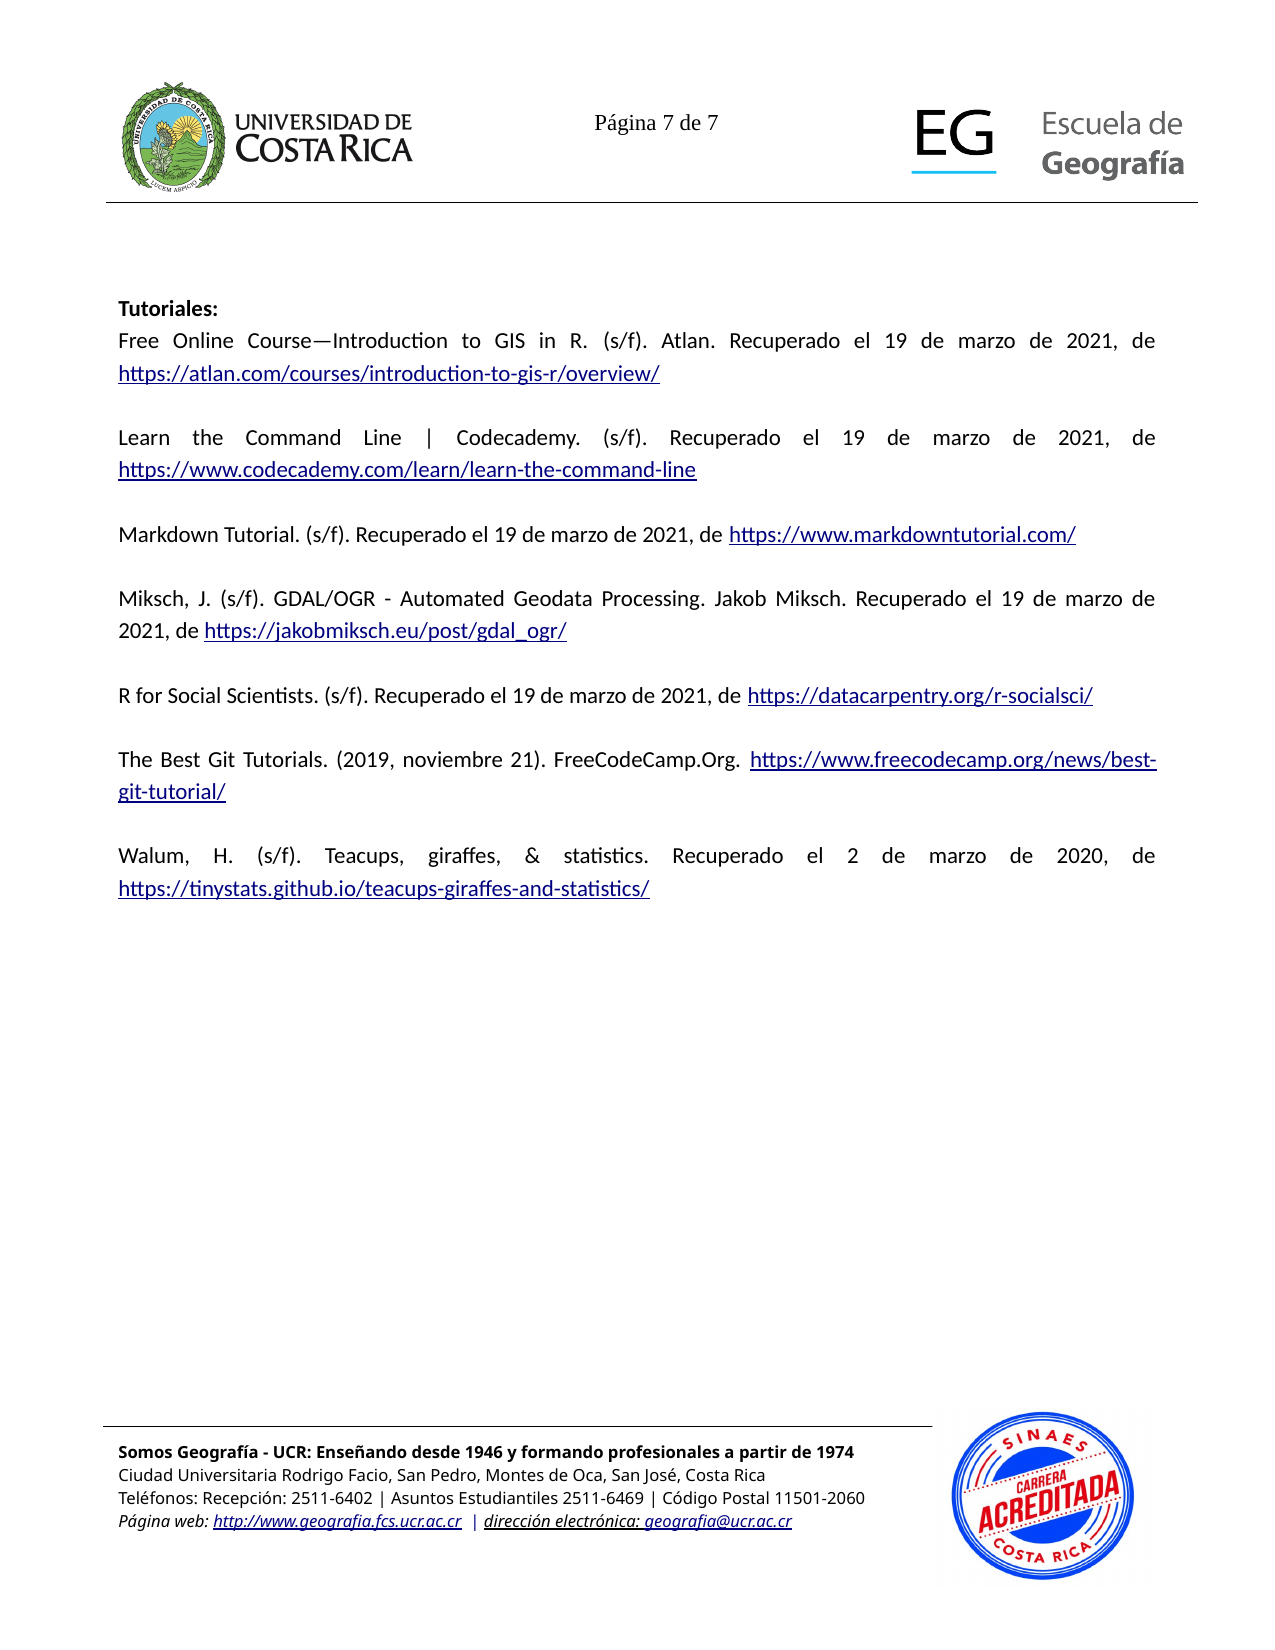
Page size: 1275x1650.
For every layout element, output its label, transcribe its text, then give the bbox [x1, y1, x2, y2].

text Learn the Command Line | Codecademy. (s/f). Recuperado el 19 de marzo de 2021, de https://www.codecademy.com/learn/learn-the-command-line [118, 423, 1157, 483]
text The Best Git Tutorials. (2019, noviembre 21). FreeCodeCamp.Org. https://www.freecodecamp.org/news/best-git-tutorial/ [118, 745, 1157, 805]
picture [118, 76, 417, 197]
picture [932, 1406, 1156, 1587]
text Free Online Course—Introduction to GIS in R. (s/f). Atlan. Recuperado el 19 de marzo de 2021, de https://atlan.com/courses/introduction-to-gis-r/overview/ [118, 327, 1157, 387]
text Tutoriales: [118, 294, 1157, 322]
text R for Social Scientists. (s/f). Recuperado el 19 de marzo de 2021, de https://datacarpentry.org/r-socialsci/ [118, 681, 1157, 709]
text Walum, H. (s/f). Teacups, giraffes, & statistics. Recuperado el 2 de marzo de 2020, de https://tinystats.github.io/teacups-giraffes-and-statistics/ [118, 842, 1157, 902]
text Miksch, J. (s/f). GDAL/OGR - Automated Geodata Processing. Jakob Miksch. Recuperado el 19 de marzo de 2021, de https://jakobmiksch.eu/post/gdal_ogr/ [118, 584, 1157, 644]
picture [887, 66, 1208, 216]
text Markdown Tutorial. (s/f). Recuperado el 19 de marzo de 2021, de https://www.markdowntutorial.com/ [118, 520, 1157, 548]
